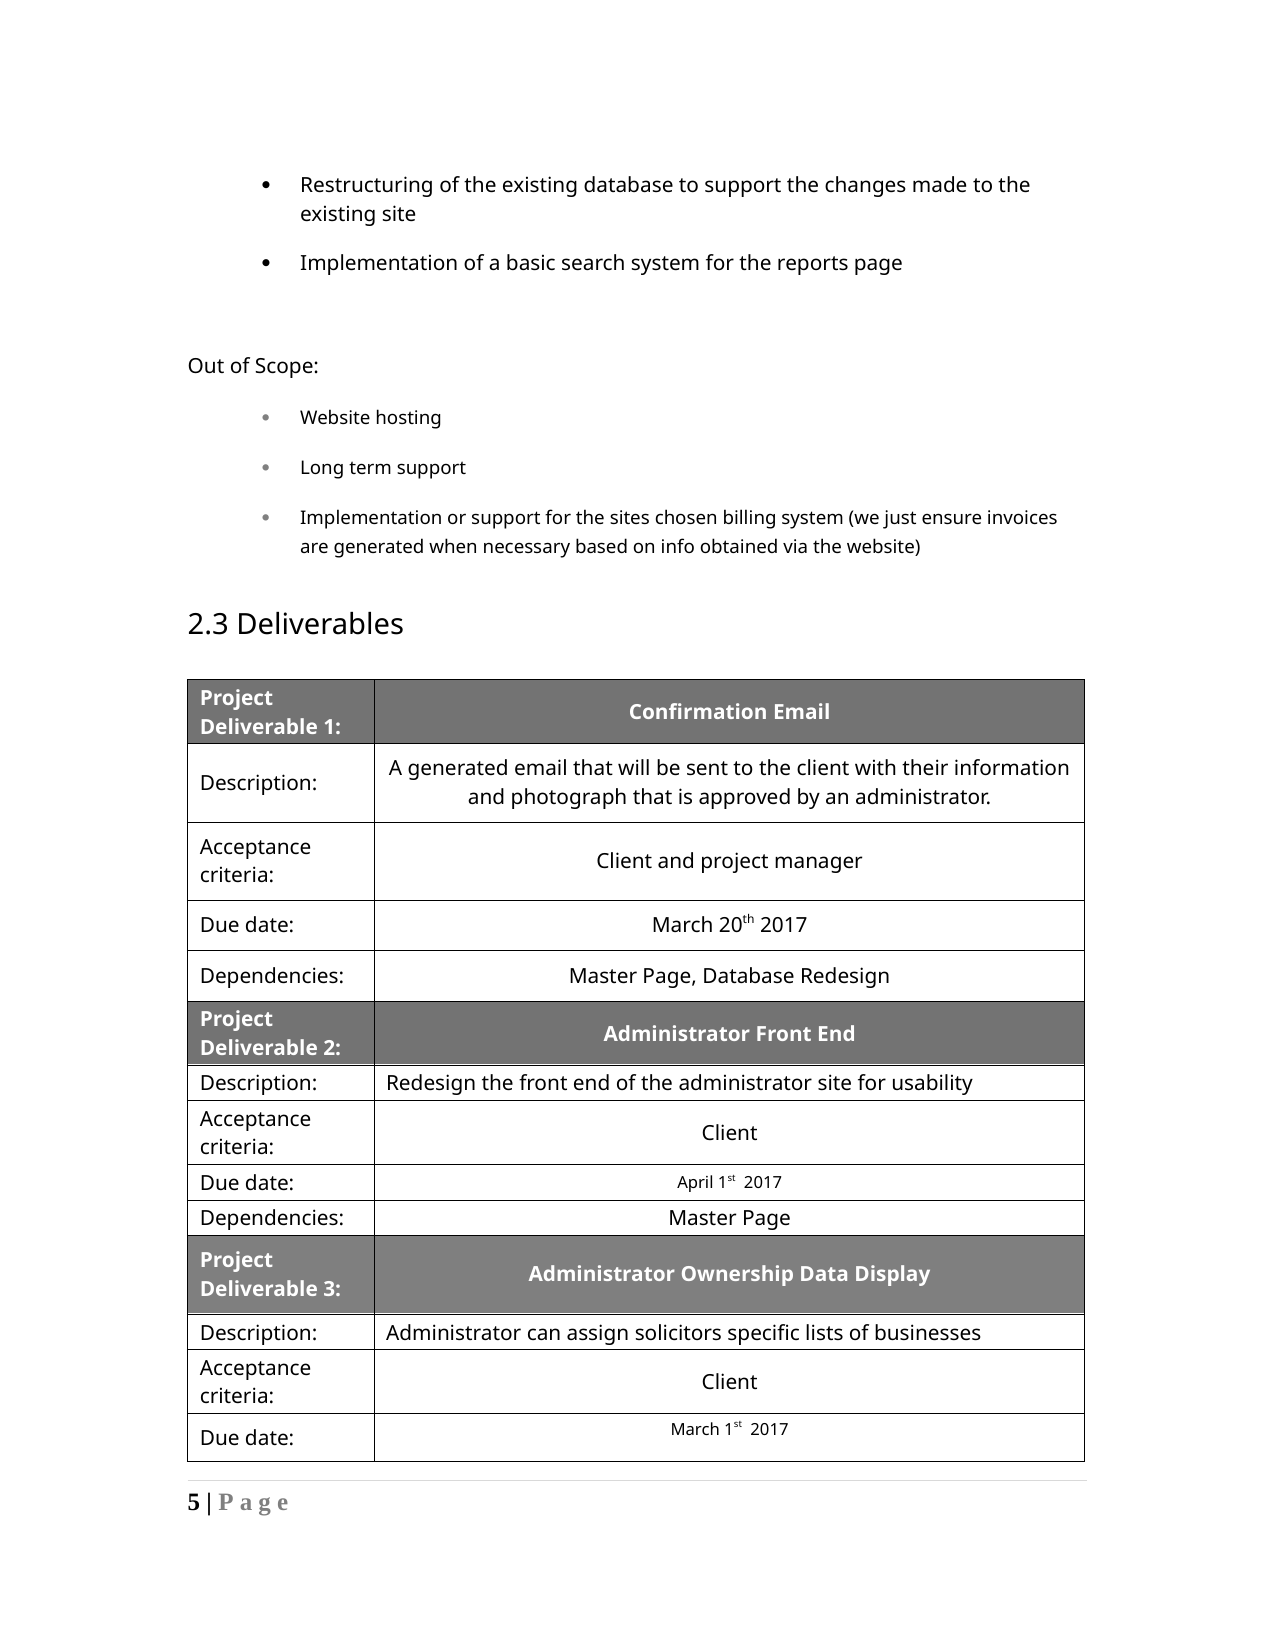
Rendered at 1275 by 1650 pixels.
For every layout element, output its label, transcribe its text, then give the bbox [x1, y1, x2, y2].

list Implementation of a basic search system for the reports page [262, 248, 1087, 277]
table_cell Master Page [375, 1201, 1084, 1235]
table_cell Acceptance criteria: [188, 823, 374, 900]
table_cell Project Deliverable 3: [188, 1236, 374, 1313]
table_cell Dependencies: [188, 951, 374, 1001]
table_cell Description: [188, 1315, 374, 1349]
table_cell Project Deliverable 2: [188, 1002, 374, 1064]
list Restructuring of the existing database to support the changes made to the existing site [262, 170, 1087, 227]
table_cell Description: [188, 744, 374, 822]
table_cell Dependencies: [188, 1201, 374, 1235]
list Out of Scope: [187, 351, 1087, 379]
table_cell Description: [188, 1066, 374, 1100]
table_cell Due date: [188, 1165, 374, 1199]
table_cell A generated email that will be sent to the client with their information and photograph that is approved by an administrator. [375, 744, 1084, 822]
table_cell April 1st 2017 [375, 1165, 1084, 1199]
table_cell Acceptance criteria: [188, 1350, 374, 1413]
table_cell Administrator can assign solicitors specific lists of businesses [375, 1315, 1084, 1349]
subtitle 2.3 Deliverables [187, 605, 1087, 642]
table_cell March 1st 2017 [375, 1414, 1084, 1461]
table_cell Due date: [188, 901, 374, 950]
list Website hosting [262, 404, 1087, 430]
table_cell Redesign the front end of the administrator site for usability [375, 1066, 1084, 1100]
table_cell Acceptance criteria: [188, 1101, 374, 1164]
table_header Project Deliverable 1: [188, 680, 374, 743]
table_header Confirmation Email [375, 680, 1084, 743]
list Implementation or support for the sites chosen billing system (we just ensure invoices are generated when necessary based on info obtained via the website) [262, 504, 1087, 559]
table_cell March 20th 2017 [375, 901, 1084, 950]
table_cell Client [375, 1101, 1084, 1164]
table_cell Client [375, 1350, 1084, 1413]
table_cell Due date: [188, 1414, 374, 1461]
table_cell Master Page, Database Redesign [375, 951, 1084, 1001]
table_cell Administrator Front End [375, 1002, 1084, 1064]
table_cell Administrator Ownership Data Display [375, 1236, 1084, 1313]
table_cell Client and project manager [375, 823, 1084, 900]
list Long term support [262, 454, 1087, 480]
